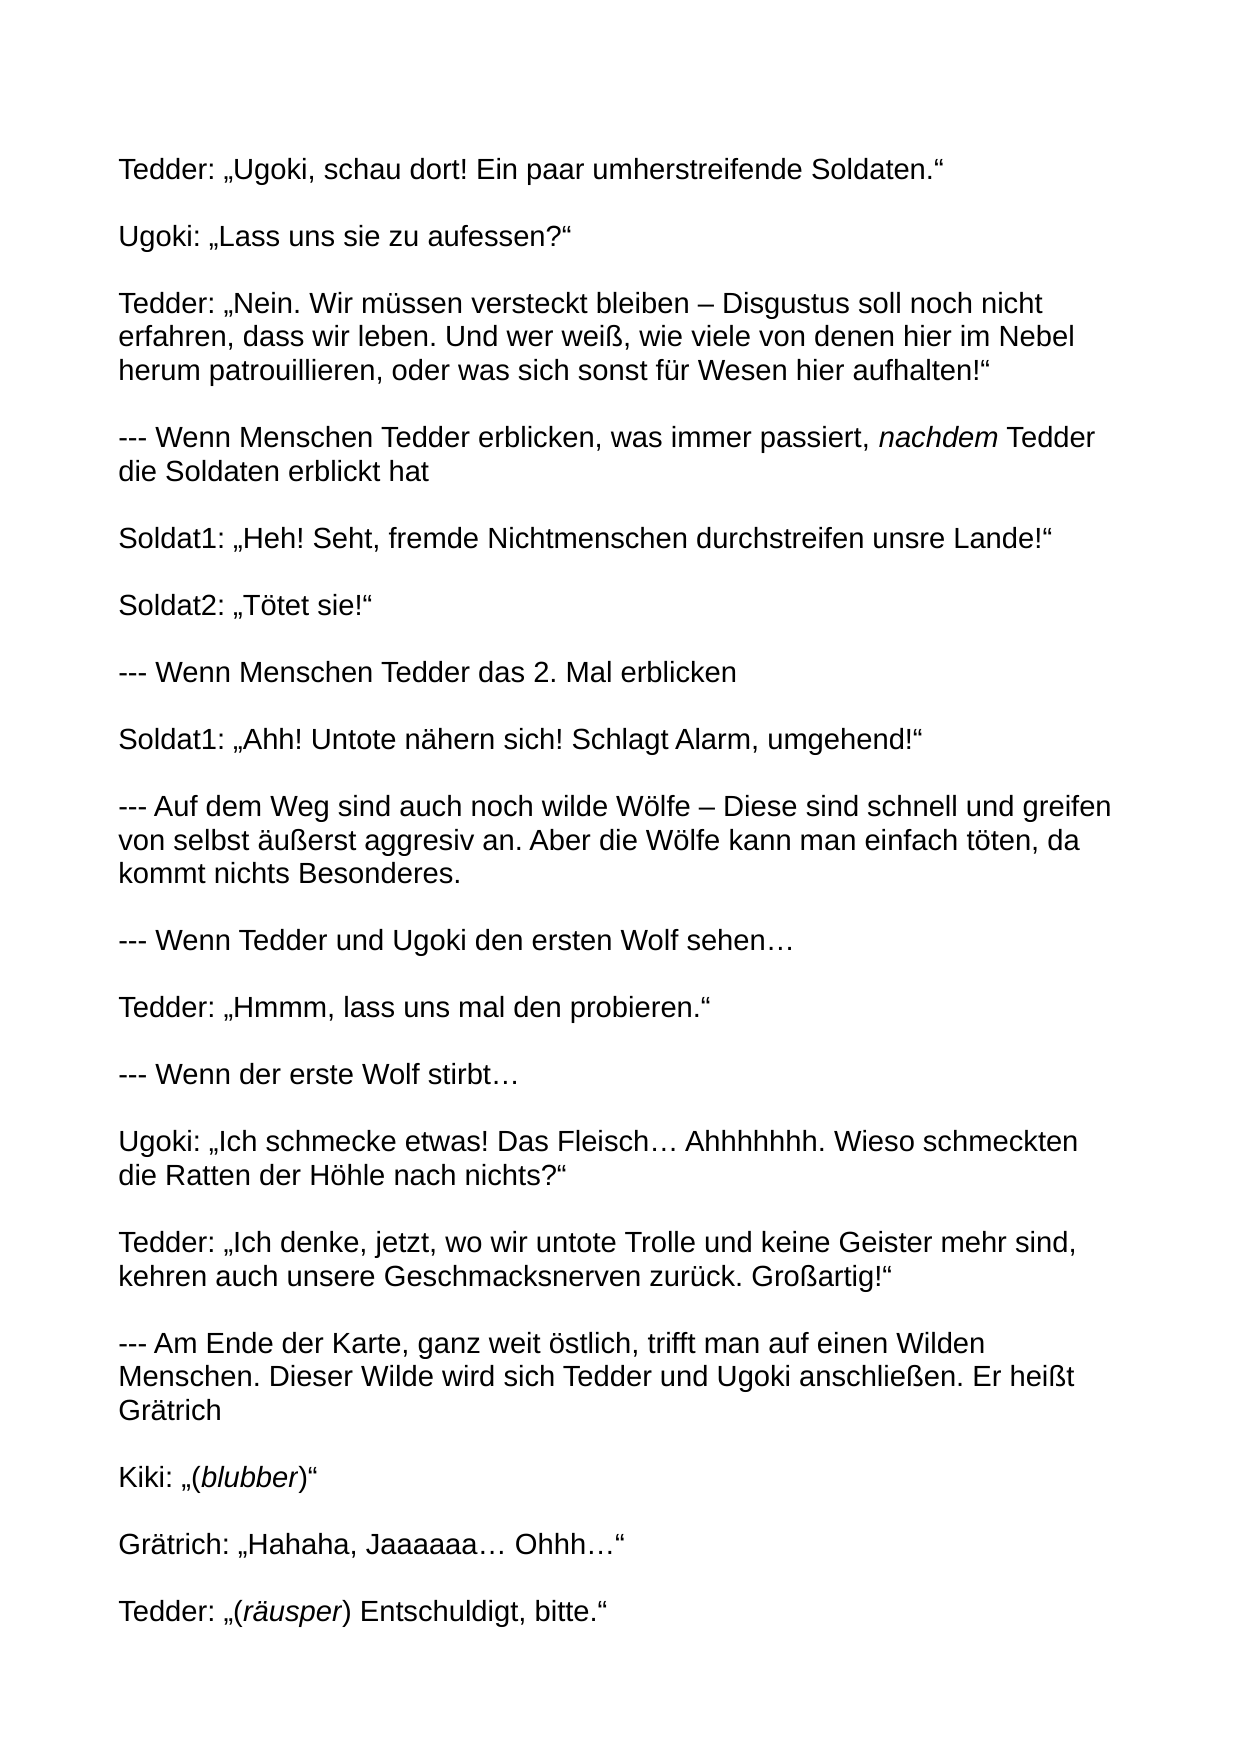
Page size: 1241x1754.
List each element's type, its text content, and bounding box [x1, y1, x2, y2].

text Ugoki: „Ich schmecke etwas! Das Fleisch… Ahhhhhhh. Wieso schmeckten die Ratten der Höhle nach nichts?“ [118, 1124, 1122, 1191]
text --- Wenn Menschen Tedder das 2. Mal erblicken [118, 655, 1122, 688]
text --- Wenn Menschen Tedder erblicken, was immer passiert, nachdem Tedder die Soldaten erblickt hat [118, 420, 1122, 487]
text Tedder: „(räusper) Entschuldigt, bitte.“ [118, 1594, 1122, 1627]
text Tedder: „Ich denke, jetzt, wo wir untote Trolle und keine Geister mehr sind, kehren auch unsere Geschmacksnerven zurück. Großartig!“ [118, 1225, 1122, 1292]
text Ugoki: „Lass uns sie zu aufessen?“ [118, 219, 1122, 252]
text Soldat1: „Ahh! Untote nähern sich! Schlagt Alarm, umgehend!“ [118, 722, 1122, 755]
text Grätrich: „Hahaha, Jaaaaaa… Ohhh…“ [118, 1527, 1122, 1560]
text --- Wenn der erste Wolf stirbt… [118, 1057, 1122, 1091]
text --- Wenn Tedder und Ugoki den ersten Wolf sehen… [118, 923, 1122, 957]
text Soldat2: „Tötet sie!“ [118, 588, 1122, 621]
text Tedder: „Ugoki, schau dort! Ein paar umherstreifende Soldaten.“ [118, 152, 1122, 185]
text Tedder: „Hmmm, lass uns mal den probieren.“ [118, 990, 1122, 1024]
text Kiki: „(blubber)“ [118, 1460, 1122, 1493]
text Tedder: „Nein. Wir müssen versteckt bleiben – Disgustus soll noch nicht erfahren, dass wir leben. Und wer weiß, wie viele von denen hier im Nebel herum patrouillieren, oder was sich sonst für Wesen hier aufhalten!“ [118, 286, 1122, 386]
text Soldat1: „Heh! Seht, fremde Nichtmenschen durchstreifen unsre Lande!“ [118, 521, 1122, 554]
text --- Am Ende der Karte, ganz weit östlich, trifft man auf einen Wilden Menschen. Dieser Wilde wird sich Tedder und Ugoki anschließen. Er heißt Grätrich [118, 1326, 1122, 1426]
text --- Auf dem Weg sind auch noch wilde Wölfe – Diese sind schnell und greifen von selbst äußerst aggresiv an. Aber die Wölfe kann man einfach töten, da kommt nichts Besonderes. [118, 789, 1122, 889]
